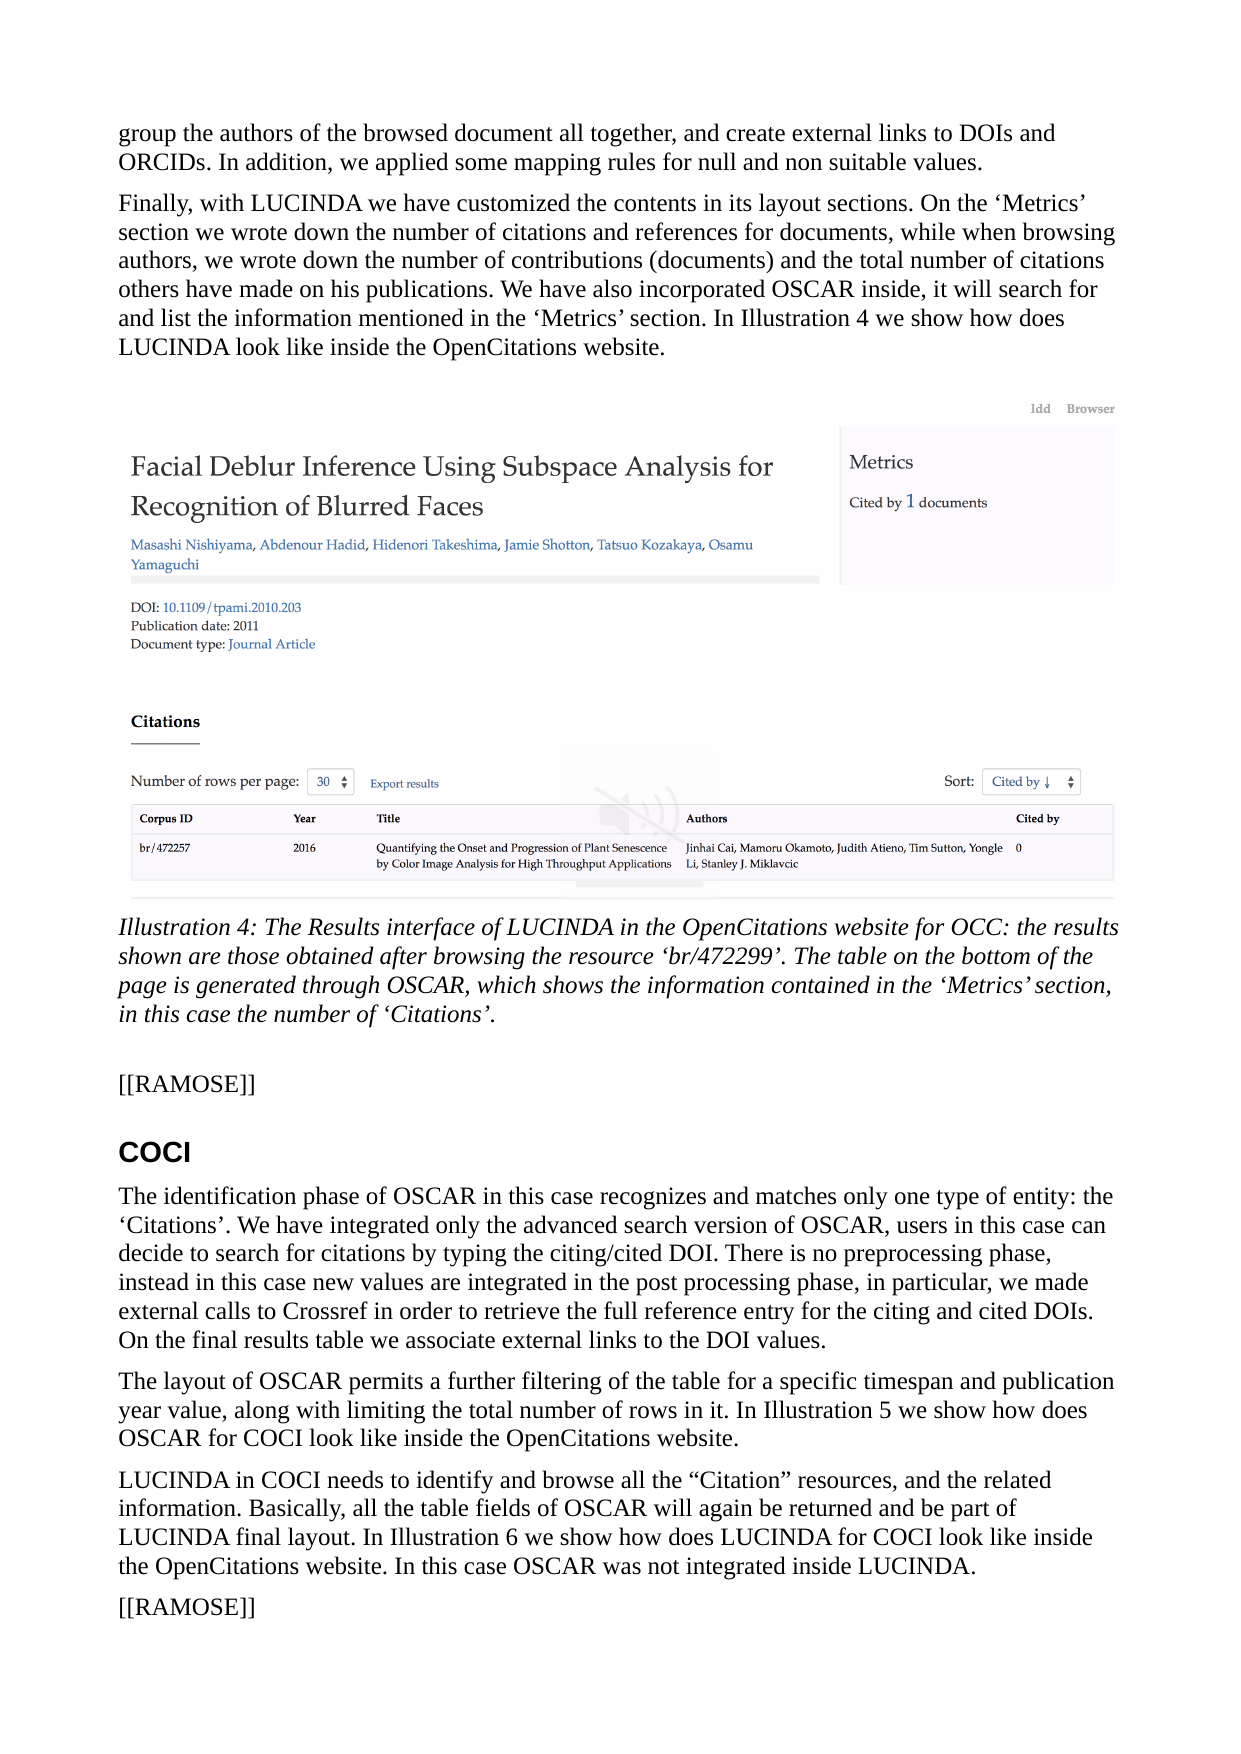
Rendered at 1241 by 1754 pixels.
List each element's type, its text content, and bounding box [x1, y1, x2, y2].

text Illustration 4: The Results interface of LUCINDA in the OpenCitations website for OCC: the results shown are those obtained after browsing the resource ‘br/472299’. The table on the bottom of the page is generated through OSCAR, which shows the information contained in the ‘Metrics’ section, in this case the number of ‘Citations’. [118, 907, 1122, 1027]
text group the authors of the browsed document all together, and create external links to DOIs and ORCIDs. In addition, we applied some mapping rules for null and non suitable values. [118, 118, 1122, 176]
text [[RAMOSE]] [118, 1069, 1122, 1097]
text The layout of OSCAR permits a further filtering of the table for a specific timespan and publication year value, along with limiting the total number of rows in it. In Illustration 5 we show how does OSCAR for COCI look like inside the OpenCitations website. [118, 1366, 1122, 1452]
subtitle COCI [118, 1135, 1122, 1168]
text LUCINDA in COCI needs to identify and browse all the “Citation” resources, and the related information. Basically, all the table fields of OSCAR will again be returned and be part of LUCINDA final layout. In Illustration 6 we show how does LUCINDA for COCI look like inside the OpenCitations website. In this case OSCAR was not integrated inside LUCINDA. [118, 1465, 1122, 1580]
text [[RAMOSE]] [118, 1592, 1122, 1621]
picture [118, 385, 1123, 907]
text The identification phase of OSCAR in this case recognizes and matches only one type of entity: the ‘Citations’. We have integrated only the advanced search version of OSCAR, users in this case can decide to search for citations by typing the citing/cited DOI. There is no preprocessing phase, instead in this case new values are integrated in the post processing phase, in particular, we made external calls to Crossref in order to retrieve the full reference entry for the citing and cited DOIs. On the final results table we associate external links to the DOI values. [118, 1181, 1122, 1353]
text Finally, with LUCINDA we have customized the contents in its layout sections. On the ‘Metrics’ section we wrote down the number of citations and references for documents, while when browsing authors, we wrote down the number of contributions (documents) and the total number of citations others have made on his publications. We have also incorporated OSCAR inside, it will search for and list the information mentioned in the ‘Metrics’ section. In Illustration 4 we show how does LUCINDA look like inside the OpenCitations website. [118, 188, 1122, 361]
